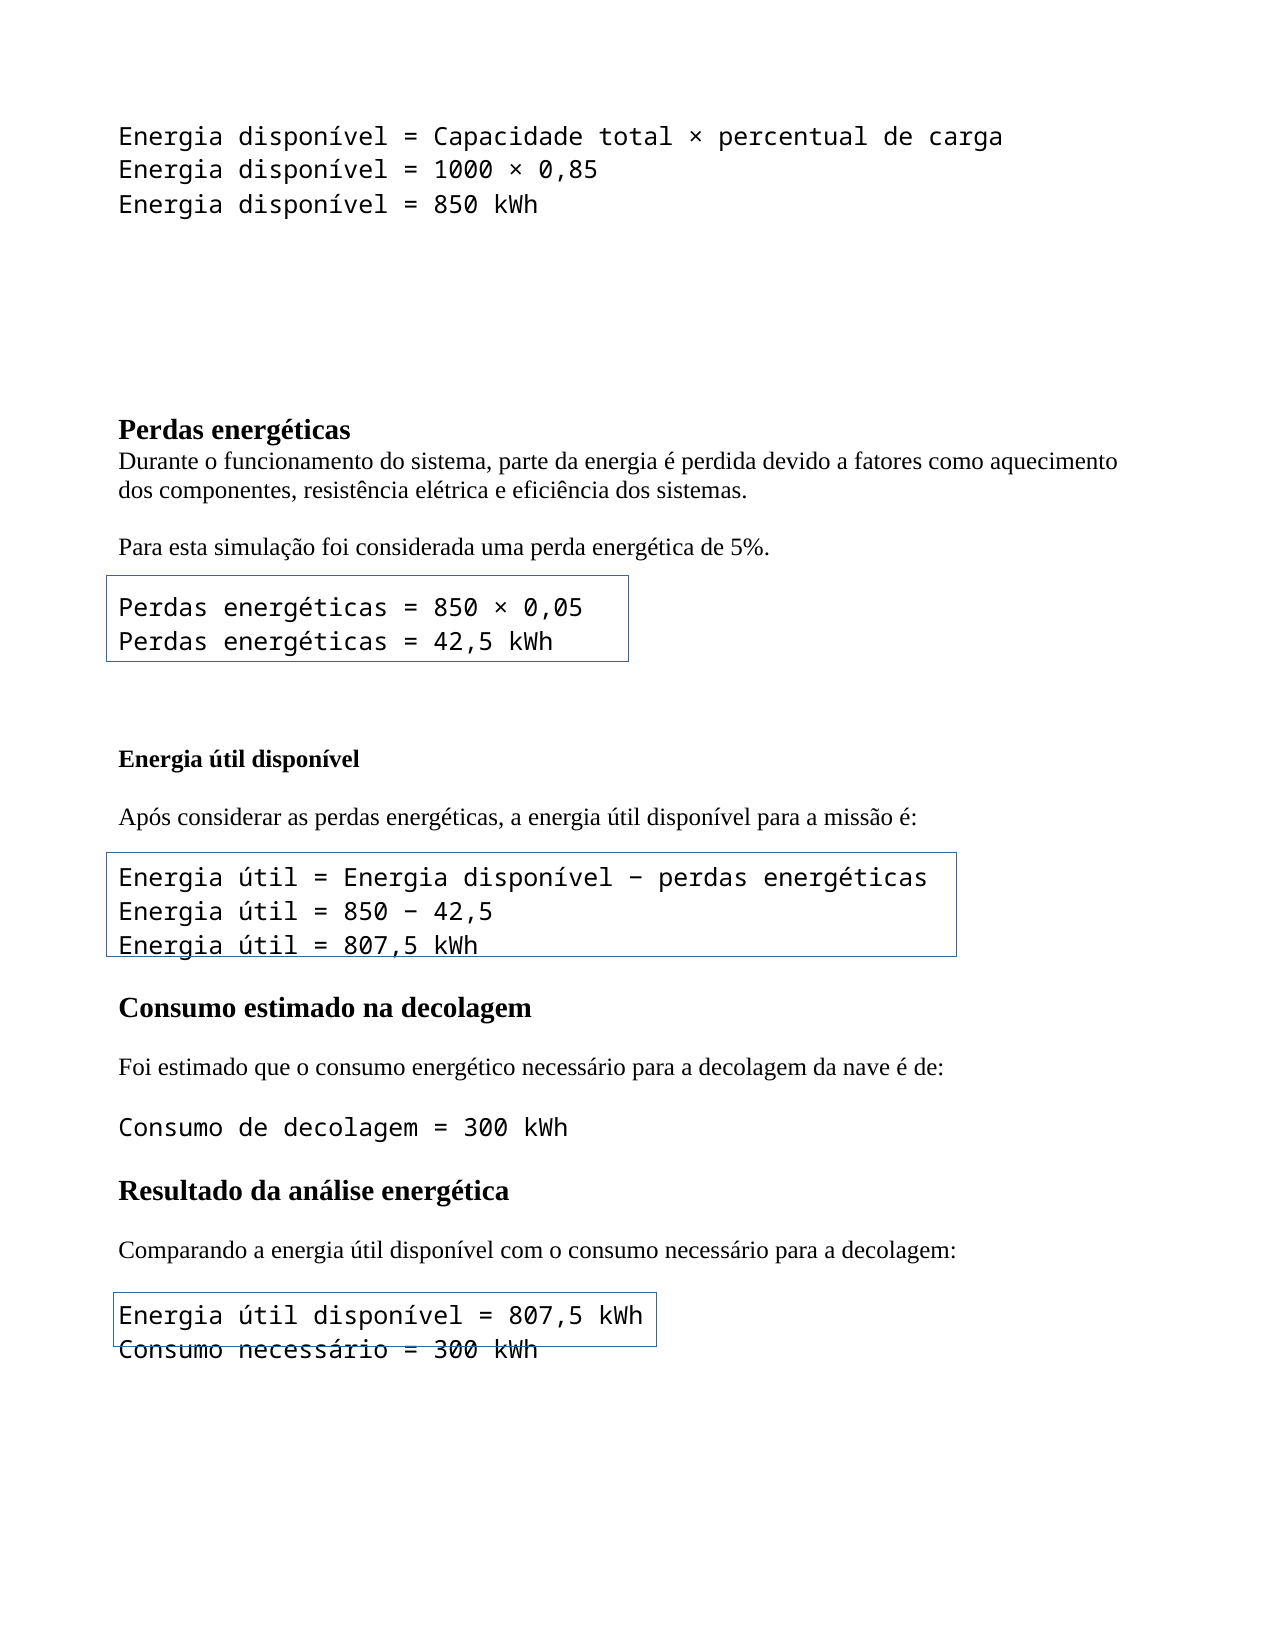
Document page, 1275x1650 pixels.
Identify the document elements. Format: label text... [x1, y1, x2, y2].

text Energia útil = Energia disponível − perdas energéticas [118, 859, 956, 893]
text Perdas energéticas = 42,5 kWh [118, 624, 628, 658]
text Comparando a energia útil disponível com o consumo necessário para a decolagem: [118, 1235, 1157, 1264]
text Energia disponível = 850 kWh [118, 186, 1157, 220]
text Energia disponível = Capacidade total × percentual de carga [118, 118, 1157, 152]
text [957, 893, 1157, 927]
text Energia útil disponível [118, 744, 1157, 773]
text Consumo necessário = 300 kWh [118, 1332, 1157, 1366]
text Foi estimado que o consumo energético necessário para a decolagem da nave é de: [118, 1052, 1157, 1081]
text Perdas energéticas [118, 412, 1157, 446]
text Após considerar as perdas energéticas, a energia útil disponível para a missão é: [118, 802, 1157, 830]
text [657, 1298, 1157, 1332]
text Para esta simulação foi considerada uma perda energética de 5%. [118, 532, 1157, 561]
text Energia disponível = 1000 × 0,85 [118, 152, 1157, 186]
text Consumo de decolagem = 300 kWh [118, 1110, 1157, 1144]
text Energia útil = 807,5 kWh [118, 927, 1157, 961]
text Durante o funcionamento do sistema, parte da energia é perdida devido a fatores como aquecimento dos componentes, resistência elétrica e eficiência dos sistemas. [118, 446, 1157, 503]
text Consumo estimado na decolagem [118, 990, 1157, 1024]
text Energia útil disponível = 807,5 kWh [118, 1298, 656, 1332]
text Energia útil = 850 − 42,5 [118, 893, 956, 927]
text Resultado da análise energética [118, 1173, 1157, 1206]
text [957, 859, 1157, 893]
text [629, 590, 1157, 624]
text [629, 624, 1157, 658]
text Perdas energéticas = 850 × 0,05 [118, 590, 628, 624]
